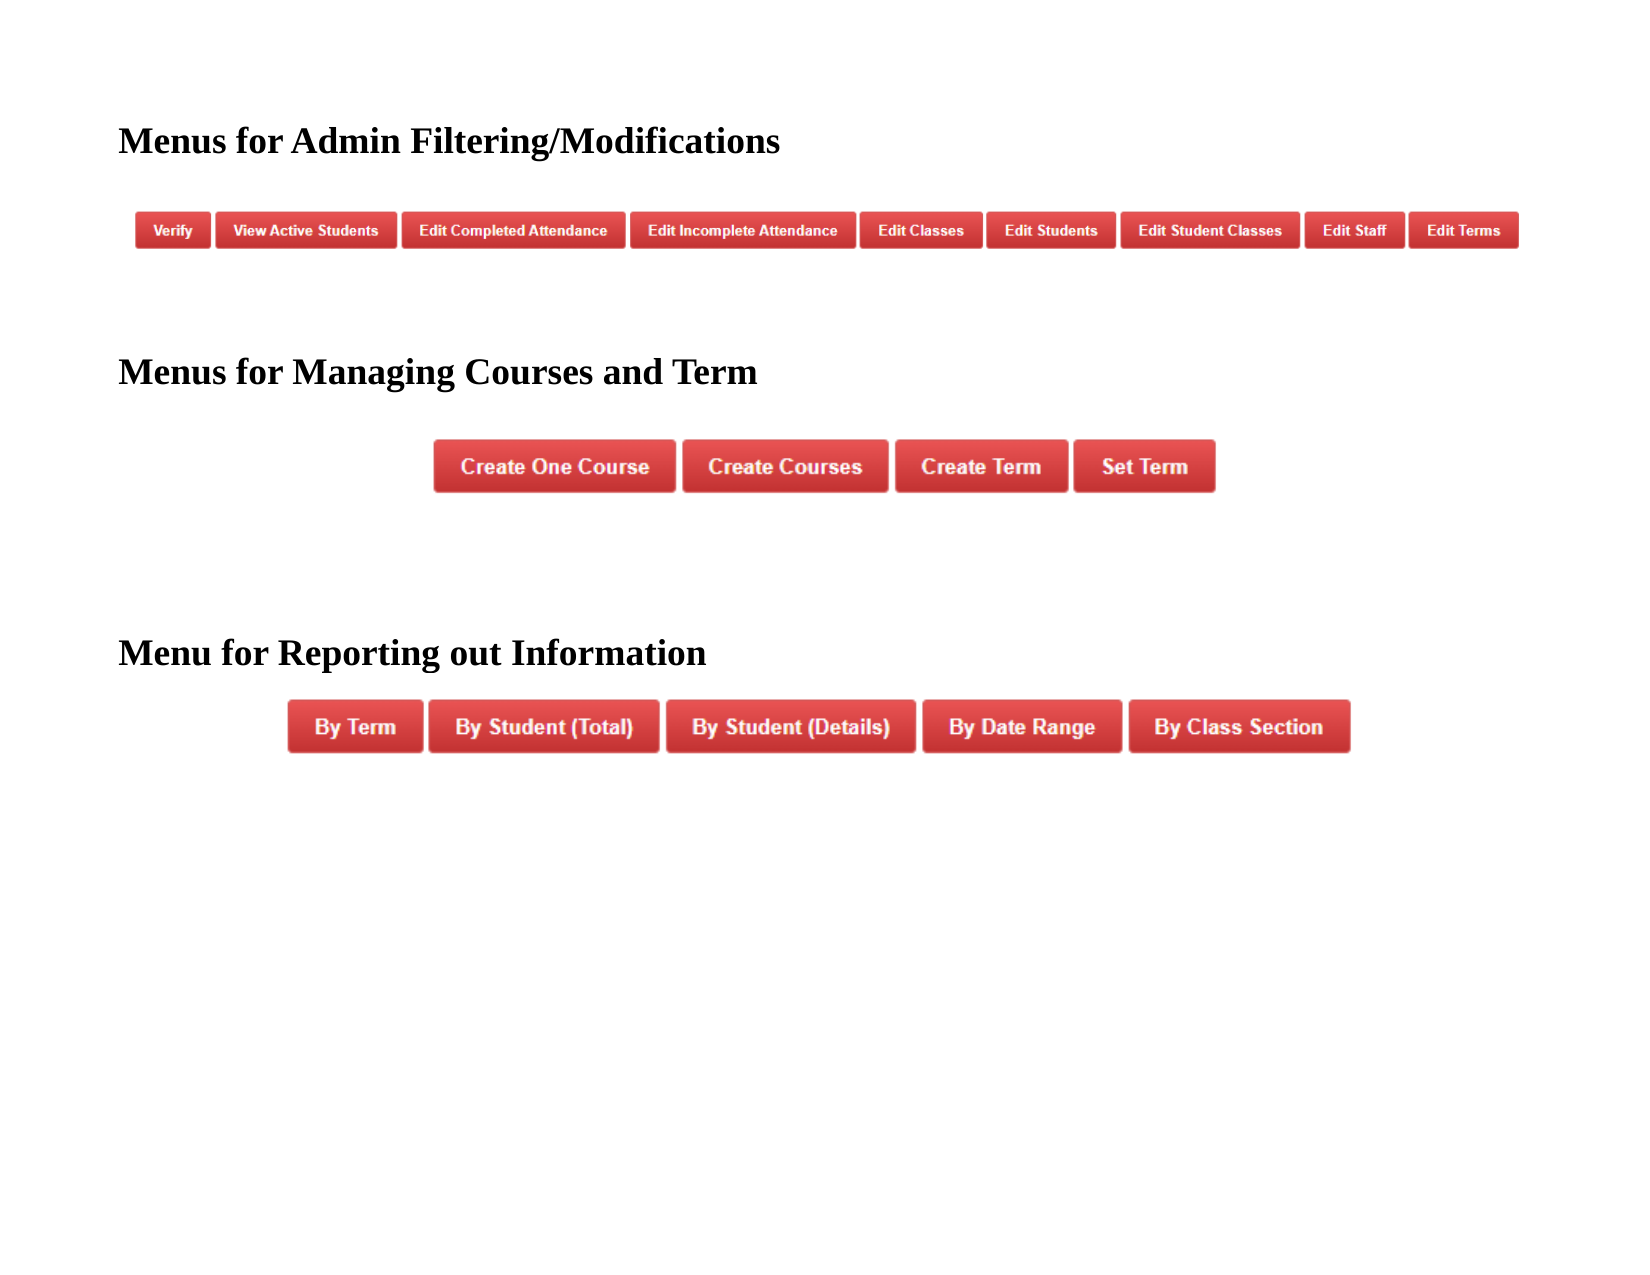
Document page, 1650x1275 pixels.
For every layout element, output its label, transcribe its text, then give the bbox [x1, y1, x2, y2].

picture [118, 204, 1532, 263]
text Menus for Admin Filtering/Modifications [118, 118, 1532, 161]
text Menus for Managing Courses and Term [118, 349, 1532, 392]
picture [423, 435, 1227, 501]
text Menu for Reporting out Information [118, 630, 1532, 673]
picture [263, 673, 1387, 774]
